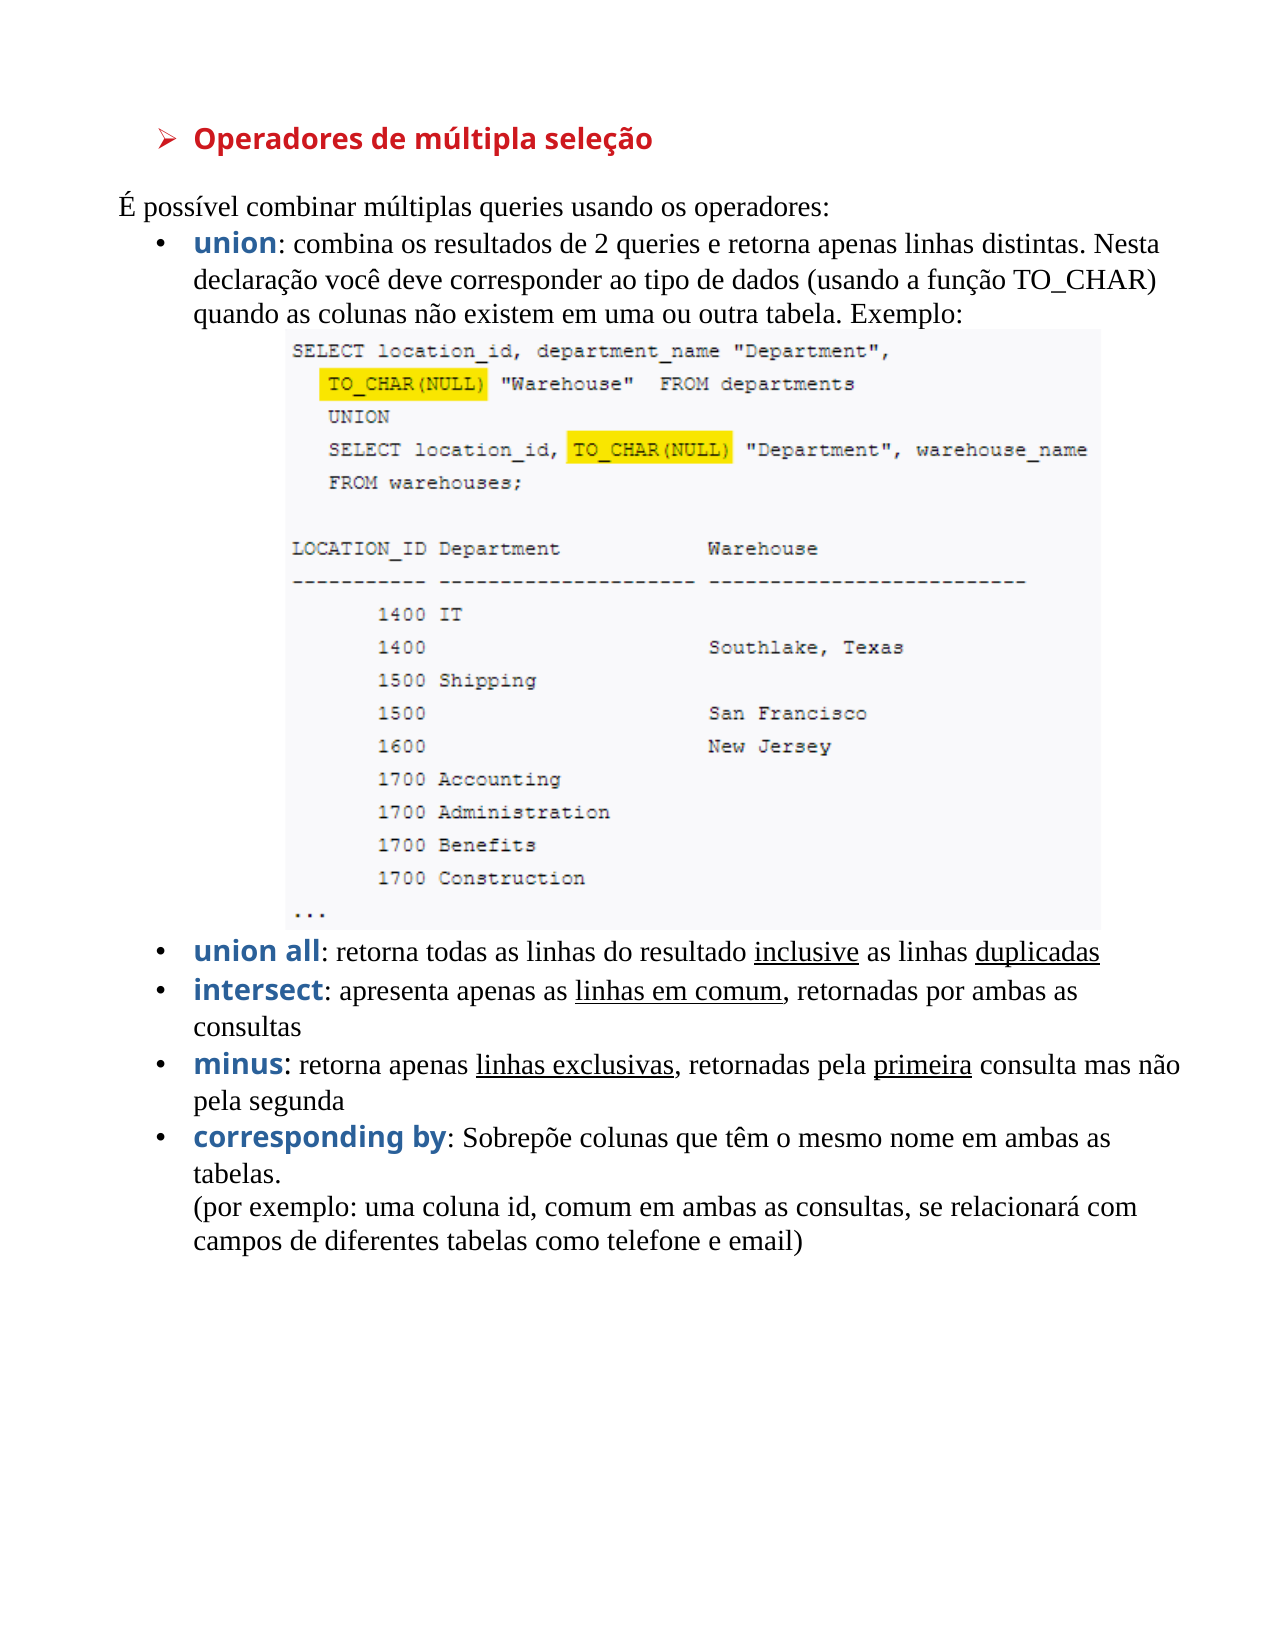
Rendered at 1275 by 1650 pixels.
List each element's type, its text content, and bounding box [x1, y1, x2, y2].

list intersect: apresenta apenas as linhas em comum, retornadas por ambas as consultas [156, 970, 1193, 1043]
list union all: retorna todas as linhas do resultado inclusive as linhas duplicadas [156, 930, 1193, 970]
list Operadores de múltipla seleção [156, 118, 1193, 158]
list (por exemplo: uma coluna id, comum em ambas as consultas, se relacionará com campos de diferentes tabelas como telefone e email) [156, 1189, 1193, 1256]
list union: combina os resultados de 2 queries e retorna apenas linhas distintas. Nesta declaração você deve corresponder ao tipo de dados (usando a função TO_CHAR) quando as colunas não existem em uma ou outra tabela. Exemplo: [156, 222, 1193, 329]
picture [285, 329, 1102, 930]
list corresponding by: Sobrepõe colunas que têm o mesmo nome em ambas as tabelas. [156, 1116, 1193, 1189]
list minus: retorna apenas linhas exclusivas, retornadas pela primeira consulta mas não pela segunda [156, 1043, 1193, 1116]
text É possível combinar múltiplas queries usando os operadores: [118, 189, 1193, 222]
